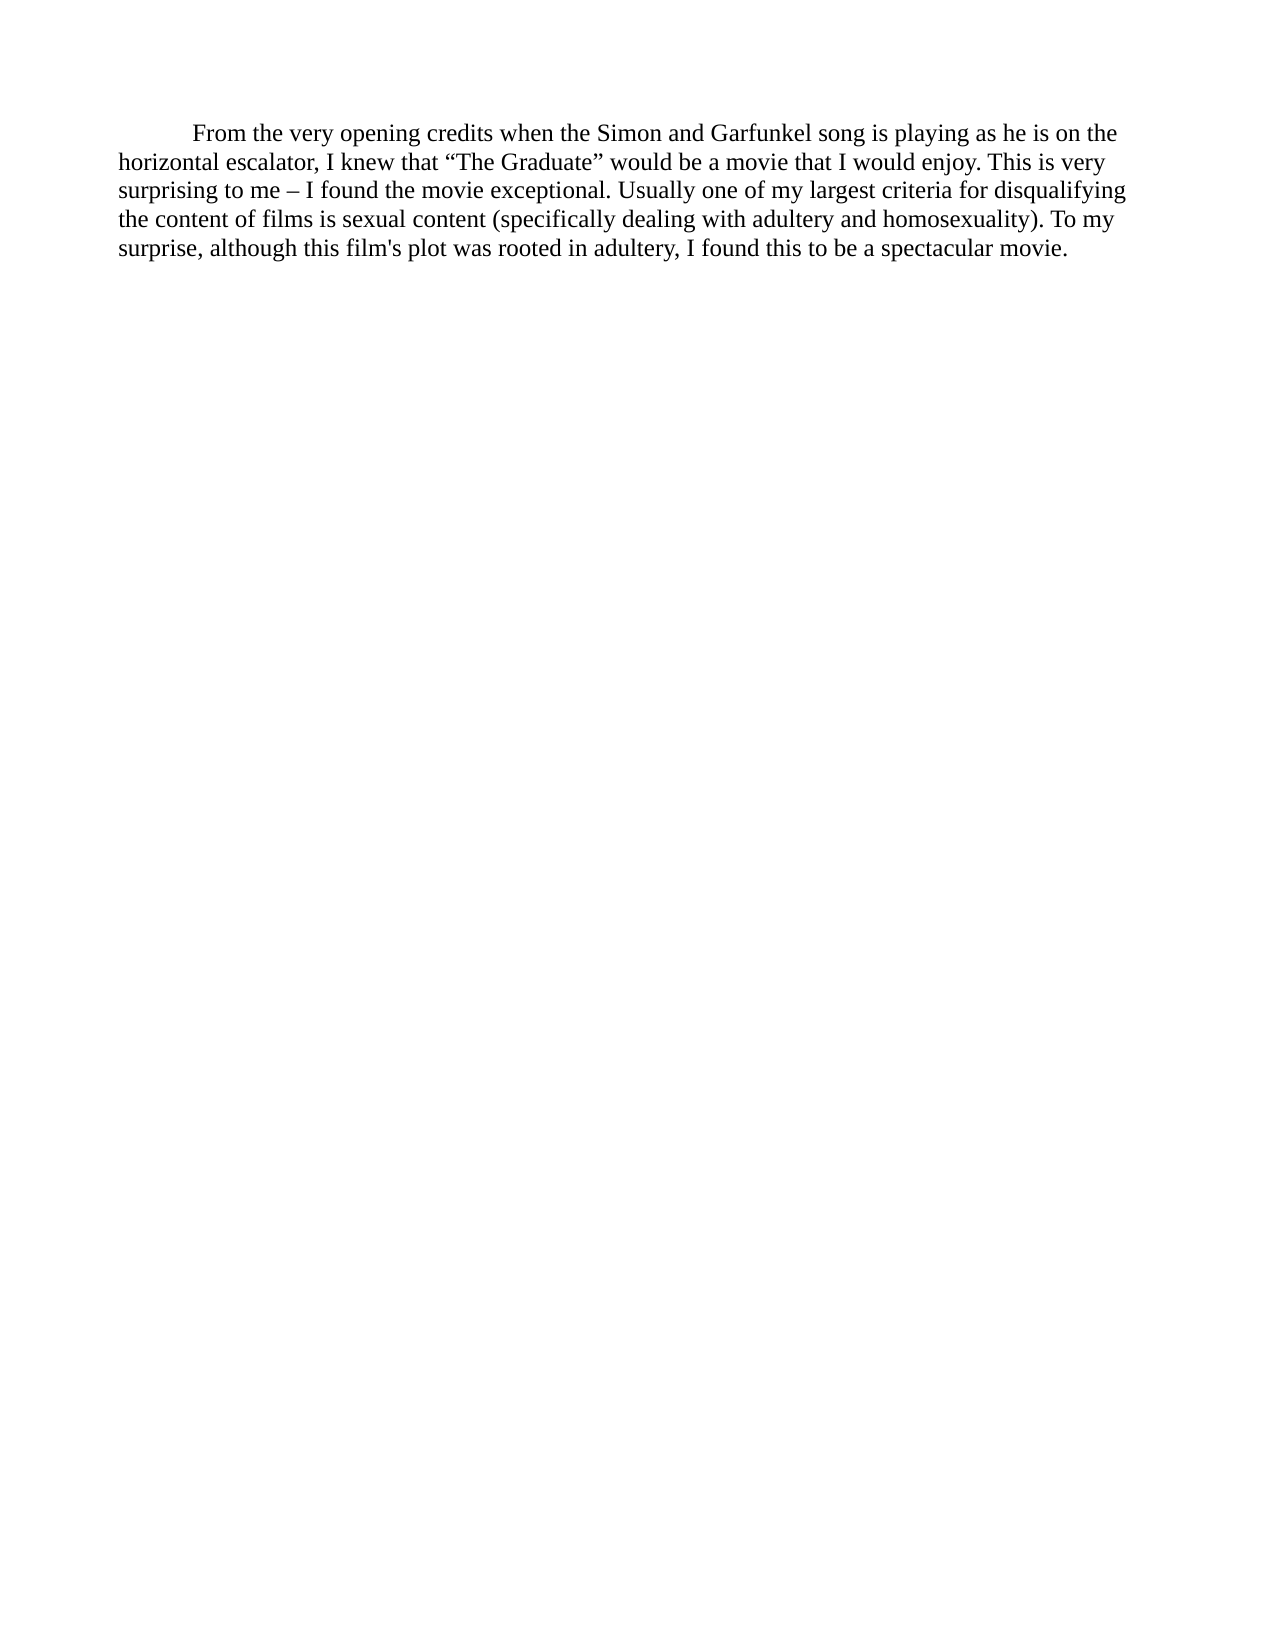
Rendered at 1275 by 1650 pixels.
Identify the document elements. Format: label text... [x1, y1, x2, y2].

text From the very opening credits when the Simon and Garfunkel song is playing as he is on the horizontal escalator, I knew that “The Graduate” would be a movie that I would enjoy. This is very surprising to me – I found the movie exceptional. Usually one of my largest criteria for disqualifying the content of films is sexual content (specifically dealing with adultery and homosexuality). To my surprise, although this film's plot was rooted in adultery, I found this to be a spectacular movie. [118, 118, 1157, 262]
